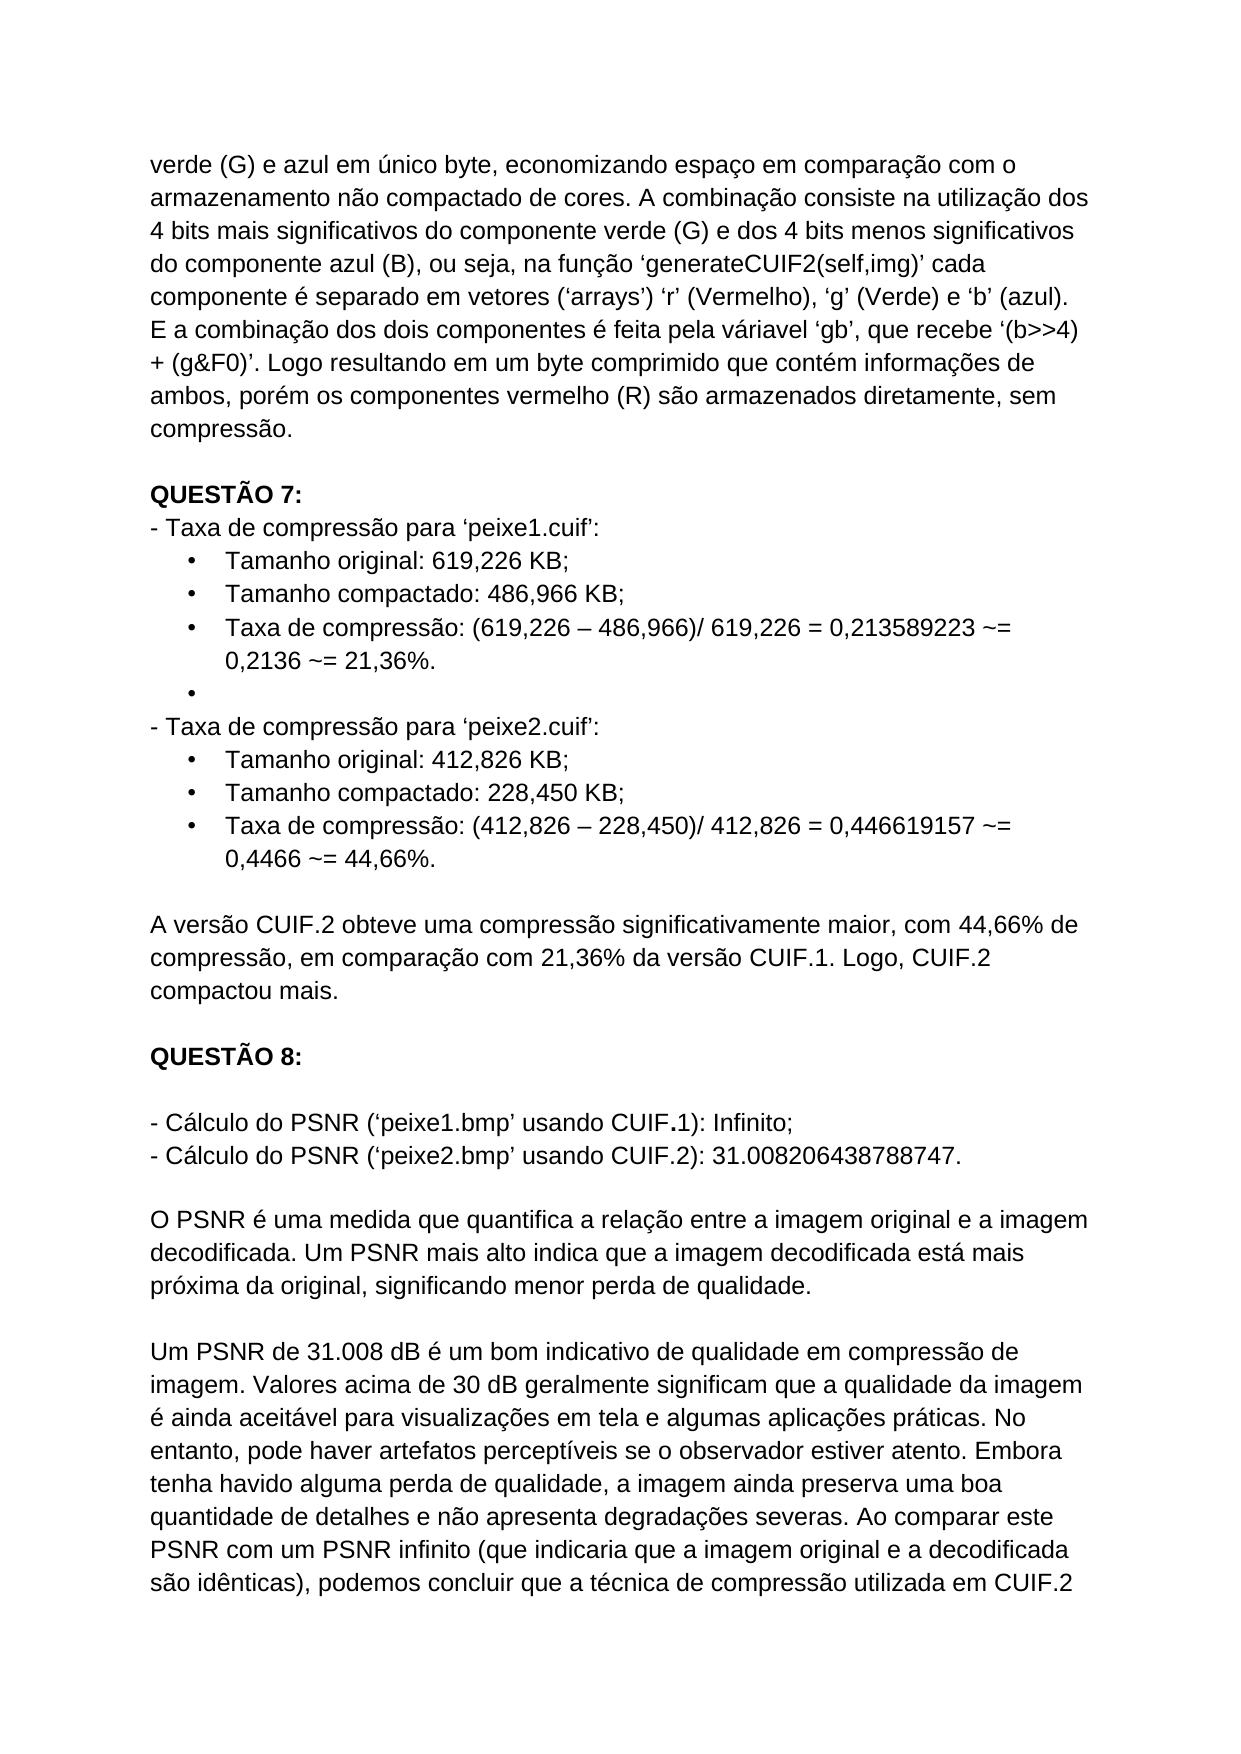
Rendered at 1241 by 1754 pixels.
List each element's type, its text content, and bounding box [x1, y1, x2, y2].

text A versão CUIF.2 obteve uma compressão significativamente maior, com 44,66% de compressão, em comparação com 21,36% da versão CUIF.1. Logo, CUIF.2 compactou mais. [150, 910, 1090, 1005]
text O PSNR é uma medida que quantifica a relação entre a imagem original e a imagem decodificada. Um PSNR mais alto indica que a imagem decodificada está mais próxima da original, significando menor perda de qualidade. [150, 1204, 1090, 1299]
list Taxa de compressão: (619,226 – 486,966)/ 619,226 = 0,213589223 ~= 0,2136 ~= 21,36%. [187, 612, 1090, 674]
list Tamanho compactado: 228,450 KB; [187, 778, 1090, 807]
list Tamanho original: 412,826 KB; [187, 745, 1090, 774]
text QUESTÃO 7: [150, 480, 1090, 509]
text Um PSNR de 31.008 dB é um bom indicativo de qualidade em compressão de imagem. Valores acima de 30 dB geralmente significam que a qualidade da imagem é ainda aceitável para visualizações em tela e algumas aplicações práticas. No entanto, pode haver artefatos perceptíveis se o observador estiver atento. Embora tenha havido alguma perda de qualidade, a imagem ainda preserva uma boa quantidade de detalhes e não apresenta degradações severas. Ao comparar este PSNR com um PSNR infinito (que indicaria que a imagem original e a decodificada são idênticas), podemos concluir que a técnica de compressão utilizada em CUIF.2 [150, 1337, 1090, 1597]
list Tamanho original: 619,226 KB; [187, 546, 1090, 575]
text QUESTÃO 8: [150, 1042, 1090, 1071]
list Tamanho compactado: 486,966 KB; [187, 579, 1090, 608]
text - Taxa de compressão para ‘peixe2.cuif’: [150, 712, 1090, 741]
text - Cálculo do PSNR (‘peixe1.bmp’ usando CUIF.1): Infinito; [150, 1108, 1090, 1137]
text - Taxa de compressão para ‘peixe1.cuif’: [150, 513, 1090, 542]
text - Cálculo do PSNR (‘peixe2.bmp’ usando CUIF.2): 31.008206438788747. [150, 1141, 1090, 1170]
text verde (G) e azul em único byte, economizando espaço em comparação com o armazenamento não compactado de cores. A combinação consiste na utilização dos 4 bits mais significativos do componente verde (G) e dos 4 bits menos significativos do componente azul (B), ou seja, na função ‘generateCUIF2(self,img)’ cada componente é separado em vetores (‘arrays’) ‘r’ (Vermelho), ‘g’ (Verde) e ‘b’ (azul). E a combinação dos dois componentes é feita pela váriavel ‘gb’, que recebe ‘(b>>4) + (g&F0)’. Logo resultando em um byte comprimido que contém informações de ambos, porém os componentes vermelho (R) são armazenados diretamente, sem compressão. [150, 150, 1090, 443]
list Taxa de compressão: (412,826 – 228,450)/ 412,826 = 0,446619157 ~= 0,4466 ~= 44,66%. [187, 811, 1090, 873]
